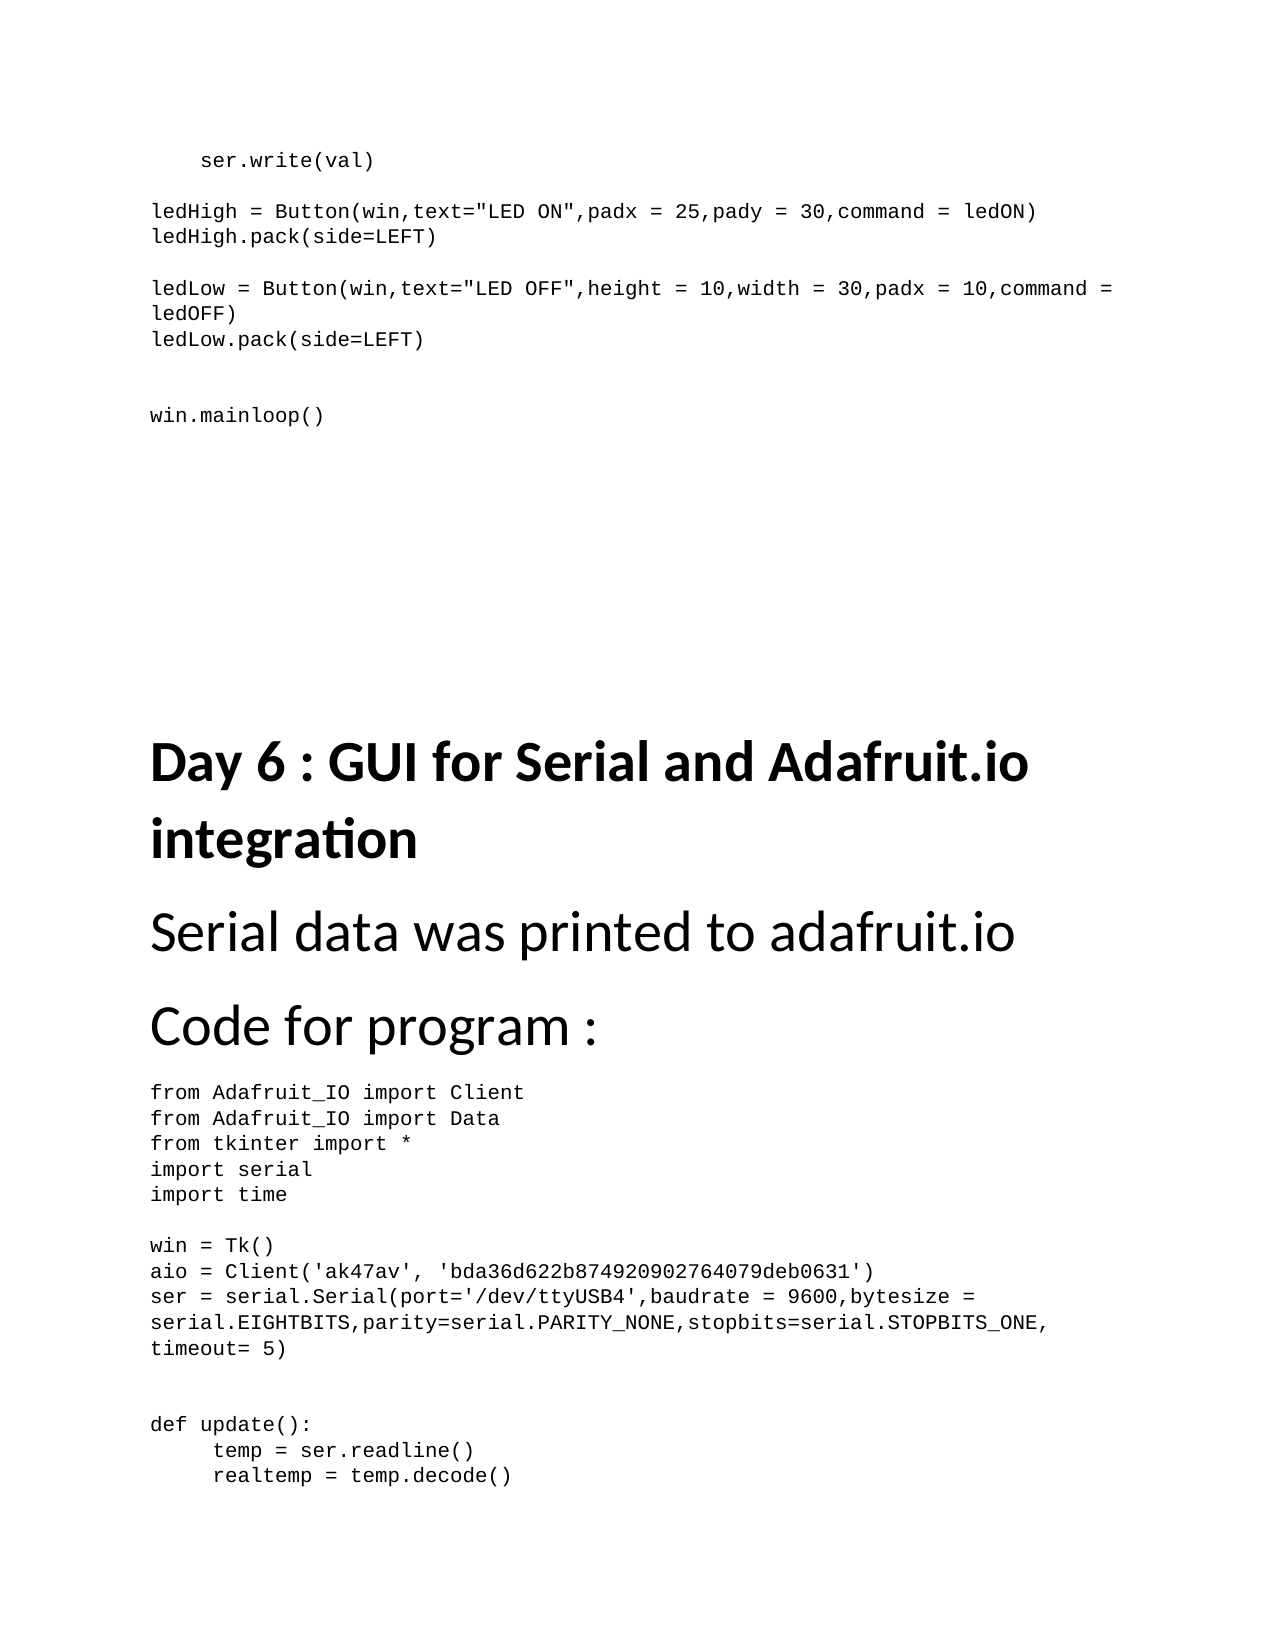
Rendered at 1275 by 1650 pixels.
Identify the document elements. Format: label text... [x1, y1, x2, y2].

text ledHigh.pack(side=LEFT) [150, 227, 1125, 250]
text realtemp = temp.decode() [150, 1465, 1125, 1489]
text temp = ser.readline() [150, 1439, 1125, 1463]
text aio = Client('ak47av', 'bda36d622b874920902764079deb0631') [150, 1261, 1125, 1284]
text ledLow.pack(side=LEFT) [150, 329, 1125, 352]
text ser.write(val) [150, 150, 1125, 174]
text from Adafruit_IO import Data [150, 1108, 1125, 1131]
text ser = serial.Serial(port='/dev/ttyUSB4',baudrate = 9600,bytesize = serial.EIGHTBITS,parity=serial.PARITY_NONE,stopbits=serial.STOPBITS_ONE, timeout= 5) [150, 1286, 1125, 1361]
text Code for program : [150, 989, 1125, 1060]
text from Adafruit_IO import Client [150, 1082, 1125, 1106]
text Serial data was printed to adafruit.io [150, 895, 1125, 966]
text import serial [150, 1159, 1125, 1182]
text def update(): [150, 1414, 1125, 1438]
text import time [150, 1184, 1125, 1208]
text win = Tk() [150, 1235, 1125, 1259]
text Day 6 : GUI for Serial and Adafruit.io integration [150, 725, 1125, 873]
text win.mainloop() [150, 405, 1125, 429]
text ledLow = Button(win,text="LED OFF",height = 10,width = 30,padx = 10,command = ledOFF) [150, 278, 1125, 327]
text from tkinter import * [150, 1133, 1125, 1157]
text ledHigh = Button(win,text="LED ON",padx = 25,pady = 30,command = ledON) [150, 201, 1125, 225]
